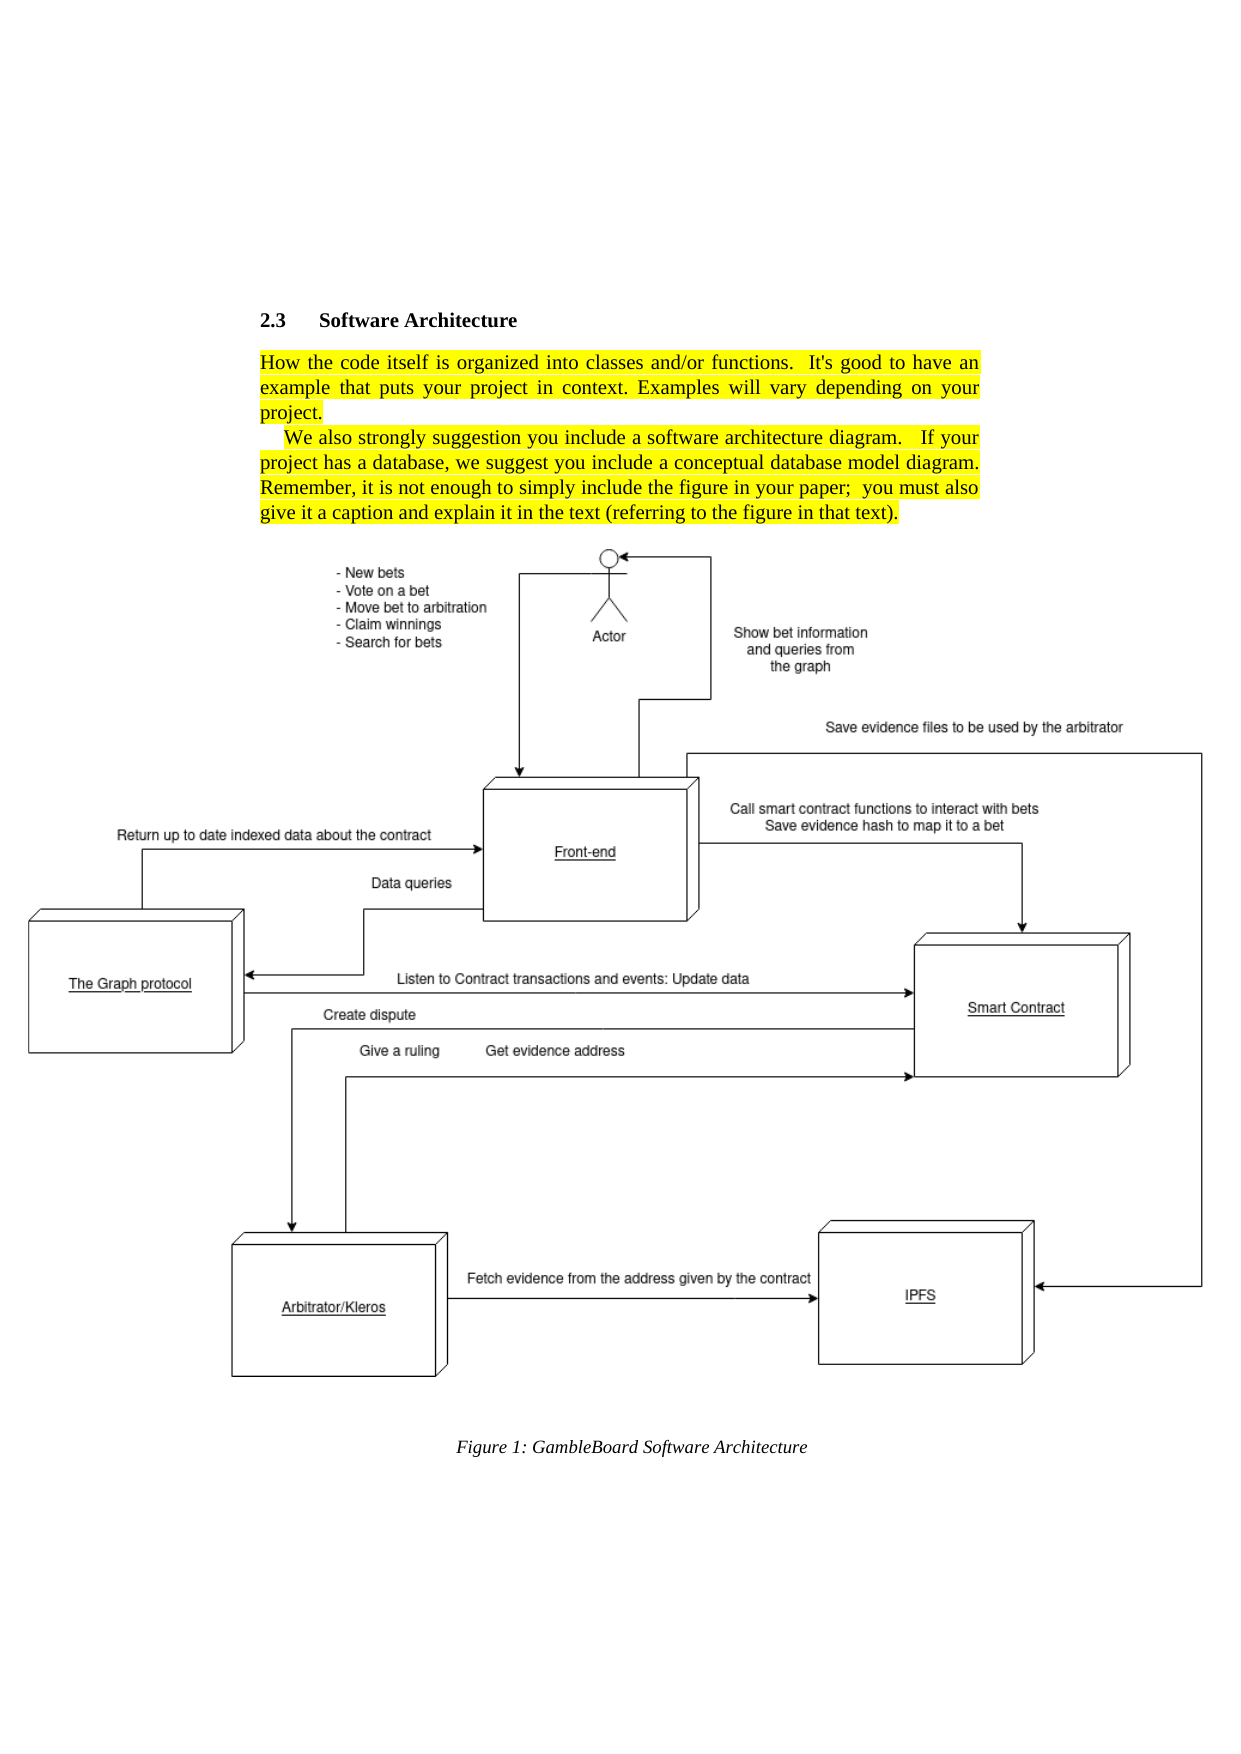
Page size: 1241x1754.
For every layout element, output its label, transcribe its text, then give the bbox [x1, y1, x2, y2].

text Figure 2: GambleBoard Software Architecture [260, 1436, 980, 1458]
subtitle Software Architecture [260, 307, 980, 332]
picture [28, 548, 1212, 1377]
text We also strongly suggestion you include a software architecture diagram. If your project has a database, we suggest you include a conceptual database model diagram. Remember, it is not enough to simply include the figure in your paper; you must also give it a caption and explain it in the text (referring to the figure in that text). [260, 424, 980, 524]
text How the code itself is organized into classes and/or functions. It's good to have an example that puts your project in context. Examples will vary depending on your project. [260, 349, 980, 424]
